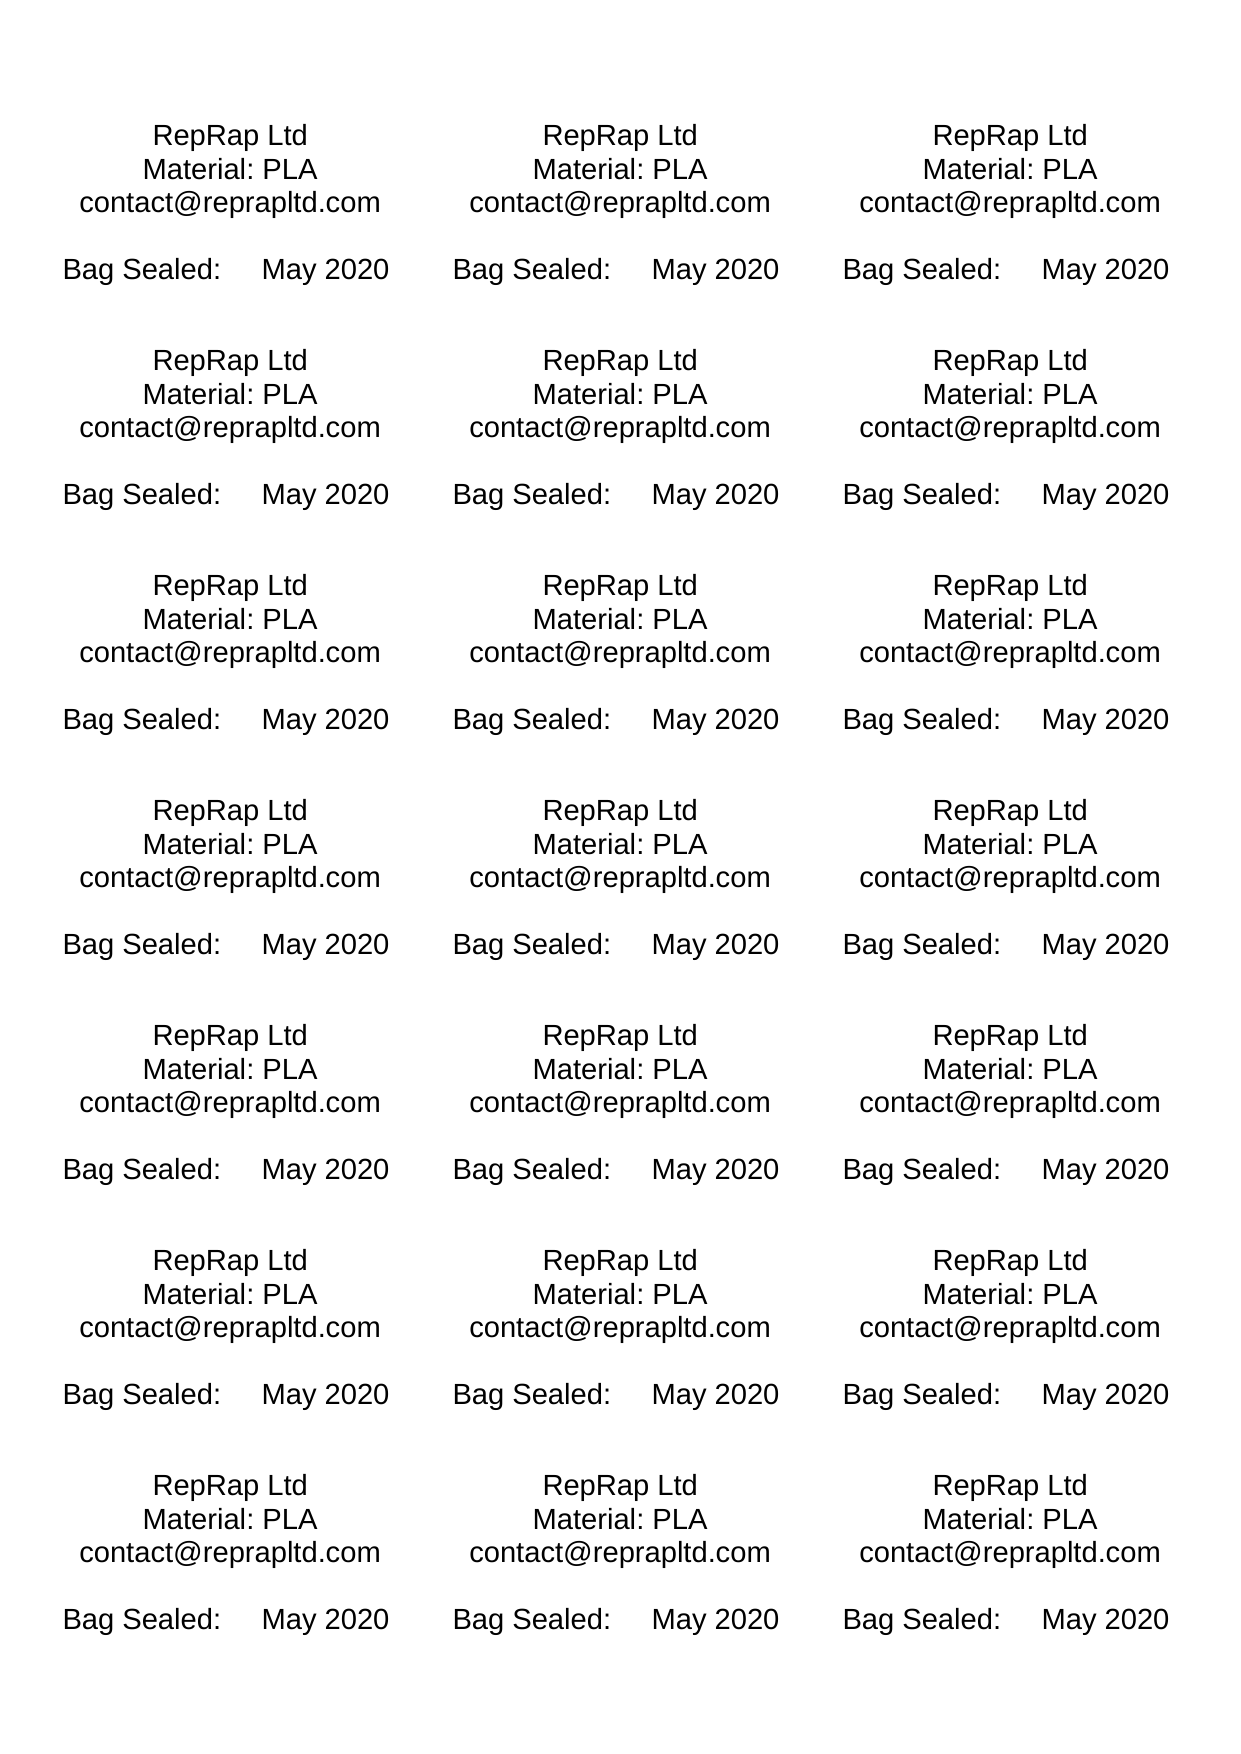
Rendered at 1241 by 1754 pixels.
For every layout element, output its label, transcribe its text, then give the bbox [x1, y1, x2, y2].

text contact@reprapltd.com [42, 1535, 417, 1569]
text Material: PLA [42, 152, 417, 185]
text Material: PLA [432, 377, 807, 410]
text Material: PLA [432, 602, 807, 635]
text contact@reprapltd.com [822, 410, 1197, 444]
text Material: PLA [42, 1052, 417, 1085]
text Material: PLA [432, 1277, 807, 1310]
text RepRap Ltd [822, 793, 1197, 827]
text Bag Sealed: May 2020 [432, 252, 807, 286]
text Bag Sealed: May 2020 [42, 1602, 417, 1636]
text Material: PLA [432, 827, 807, 860]
text contact@reprapltd.com [822, 1085, 1197, 1119]
text Material: PLA [822, 1277, 1197, 1310]
text Bag Sealed: May 2020 [432, 1377, 807, 1411]
text RepRap Ltd [42, 1243, 417, 1277]
text Material: PLA [42, 377, 417, 410]
text Bag Sealed: May 2020 [432, 1152, 807, 1186]
text contact@reprapltd.com [432, 635, 807, 669]
text RepRap Ltd [432, 793, 807, 827]
text contact@reprapltd.com [432, 185, 807, 219]
text Material: PLA [42, 602, 417, 635]
text Bag Sealed: May 2020 [822, 1377, 1197, 1411]
text RepRap Ltd [432, 1468, 807, 1502]
text Material: PLA [822, 602, 1197, 635]
text RepRap Ltd [822, 1018, 1197, 1052]
text contact@reprapltd.com [822, 860, 1197, 894]
text contact@reprapltd.com [822, 1310, 1197, 1344]
text contact@reprapltd.com [432, 410, 807, 444]
text Material: PLA [822, 1052, 1197, 1085]
text Material: PLA [432, 1052, 807, 1085]
text RepRap Ltd [822, 118, 1197, 152]
text Bag Sealed: May 2020 [822, 702, 1197, 736]
text Bag Sealed: May 2020 [42, 1377, 417, 1411]
text RepRap Ltd [822, 1468, 1197, 1502]
text Material: PLA [822, 1502, 1197, 1535]
text RepRap Ltd [432, 1243, 807, 1277]
text RepRap Ltd [822, 1243, 1197, 1277]
text RepRap Ltd [432, 118, 807, 152]
text RepRap Ltd [432, 568, 807, 602]
text Bag Sealed: May 2020 [822, 1602, 1197, 1636]
text Bag Sealed: May 2020 [822, 252, 1197, 286]
text Bag Sealed: May 2020 [432, 927, 807, 961]
text contact@reprapltd.com [42, 860, 417, 894]
text contact@reprapltd.com [432, 860, 807, 894]
text Bag Sealed: May 2020 [432, 1602, 807, 1636]
text Bag Sealed: May 2020 [822, 927, 1197, 961]
text Bag Sealed: May 2020 [432, 477, 807, 511]
text contact@reprapltd.com [42, 635, 417, 669]
text Bag Sealed: May 2020 [822, 1152, 1197, 1186]
text RepRap Ltd [42, 343, 417, 377]
text contact@reprapltd.com [42, 410, 417, 444]
text Material: PLA [42, 1502, 417, 1535]
text Bag Sealed: May 2020 [42, 1152, 417, 1186]
text RepRap Ltd [822, 568, 1197, 602]
text RepRap Ltd [42, 1018, 417, 1052]
text Bag Sealed: May 2020 [822, 477, 1197, 511]
text contact@reprapltd.com [432, 1085, 807, 1119]
text Material: PLA [432, 152, 807, 185]
text contact@reprapltd.com [42, 1310, 417, 1344]
text Material: PLA [42, 827, 417, 860]
text RepRap Ltd [432, 343, 807, 377]
text RepRap Ltd [432, 1018, 807, 1052]
text Bag Sealed: May 2020 [42, 927, 417, 961]
text contact@reprapltd.com [432, 1535, 807, 1569]
text Material: PLA [822, 377, 1197, 410]
text contact@reprapltd.com [42, 1085, 417, 1119]
text Material: PLA [42, 1277, 417, 1310]
text Bag Sealed: May 2020 [42, 477, 417, 511]
text contact@reprapltd.com [822, 1535, 1197, 1569]
text Material: PLA [822, 827, 1197, 860]
text contact@reprapltd.com [822, 635, 1197, 669]
text RepRap Ltd [42, 793, 417, 827]
text contact@reprapltd.com [42, 185, 417, 219]
text Bag Sealed: May 2020 [432, 702, 807, 736]
text Bag Sealed: May 2020 [42, 252, 417, 286]
text RepRap Ltd [42, 568, 417, 602]
text contact@reprapltd.com [822, 185, 1197, 219]
text RepRap Ltd [822, 343, 1197, 377]
text contact@reprapltd.com [432, 1310, 807, 1344]
text Bag Sealed: May 2020 [42, 702, 417, 736]
text Material: PLA [822, 152, 1197, 185]
text RepRap Ltd [42, 118, 417, 152]
text Material: PLA [432, 1502, 807, 1535]
text RepRap Ltd [42, 1468, 417, 1502]
